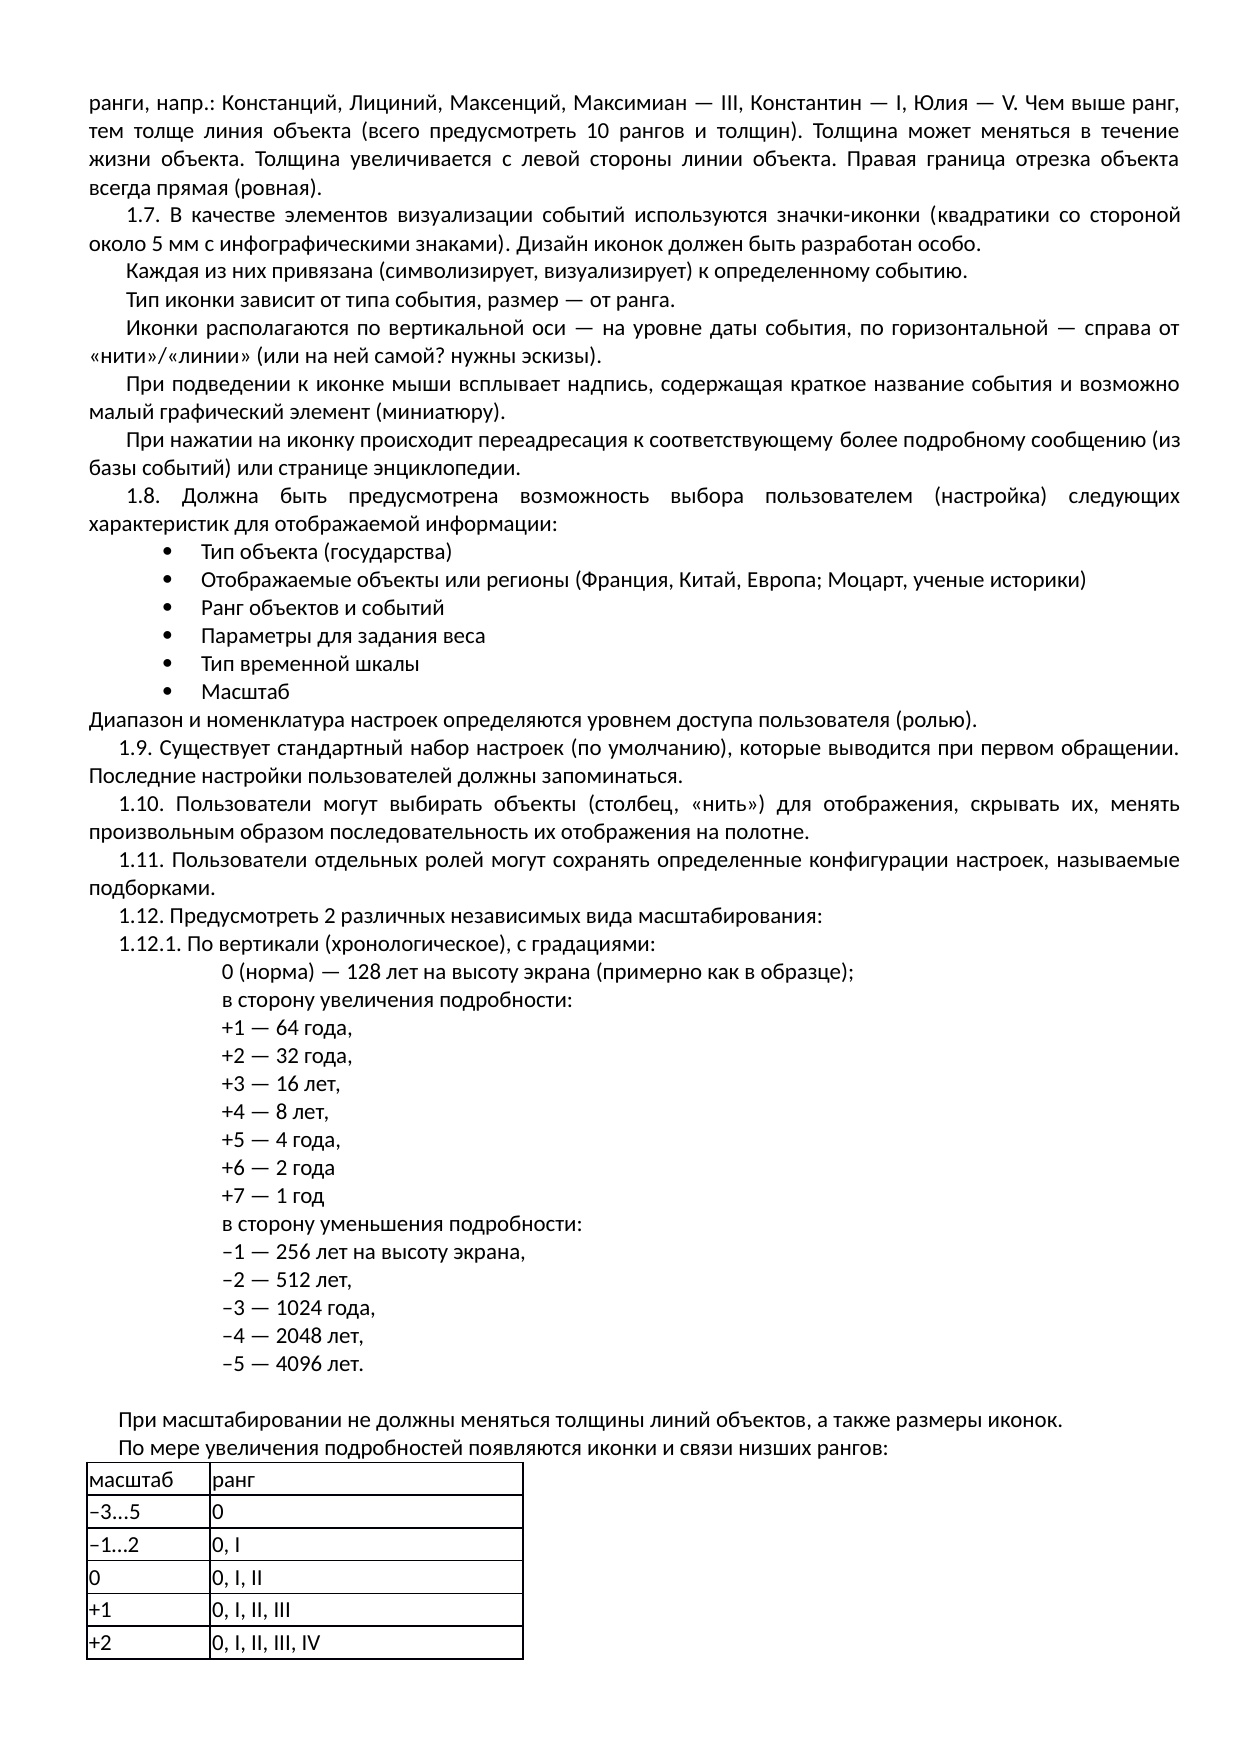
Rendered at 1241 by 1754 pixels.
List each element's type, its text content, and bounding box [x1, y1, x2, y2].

table_header масштаб [88, 1463, 209, 1494]
table_cell 0 [211, 1496, 522, 1527]
table_cell 0, I, II [211, 1561, 522, 1592]
text +4 — 8 лет, [192, 1097, 1181, 1125]
text Тип иконки зависит от типа события, размер — от ранга. [88, 285, 1181, 313]
table_cell 0, I [211, 1529, 522, 1560]
text Каждая из них привязана (символизирует, визуализирует) к определенному событию. [88, 257, 1181, 285]
text +3 — 16 лет, [192, 1069, 1181, 1097]
text Иконки располагаются по вертикальной оси — на уровне даты события, по горизонтальной — справа от «нити»/«линии» (или на ней самой? нужны эскизы). [88, 313, 1181, 369]
table_header ранг [211, 1463, 522, 1494]
text –3 — 1024 года, [192, 1293, 1181, 1321]
list Тип объекта (государства) [163, 537, 1181, 565]
list Тип временной шкалы [163, 649, 1181, 677]
text +6 — 2 года [192, 1153, 1181, 1181]
text По мере увеличения подробностей появляются иконки и связи низших рангов: [88, 1433, 1181, 1462]
text 1.10. Пользователи могут выбирать объекты (столбец, «нить») для отображения, скрывать их, менять произвольным образом последовательность их отображения на полотне. [88, 789, 1181, 845]
table_cell 0, I, II, III [211, 1594, 522, 1625]
list Масштаб [163, 677, 1181, 705]
table_cell –1…2 [88, 1529, 209, 1560]
text Диапазон и номенклатура настроек определяются уровнем доступа пользователя (ролью). [88, 705, 1181, 733]
table_cell –3...5 [88, 1496, 209, 1527]
text ранги, напр.: Констанций, Лициний, Максенций, Максимиан — III, Константин — I, Юлия — V. Чем выше ранг, тем толще линия объекта (всего предусмотреть 10 рангов и толщин). Толщина может меняться в течение жизни объекта. Толщина увеличивается с левой стороны линии объекта. Правая граница отрезка объекта всегда прямая (ровная). [88, 88, 1181, 201]
text +2 — 32 года, [192, 1041, 1181, 1069]
text При подведении к иконке мыши всплывает надпись, содержащая краткое название события и возможно малый графический элемент (миниатюру). [88, 369, 1181, 425]
text +7 — 1 год [192, 1181, 1181, 1209]
list Ранг объектов и событий [163, 593, 1181, 621]
text 1.7. В качестве элементов визуализации событий используются значки-иконки (квадратики со стороной около 5 мм с инфографическими знаками). Дизайн иконок должен быть разработан особо. [88, 201, 1181, 257]
text При масштабировании не должны меняться толщины линий объектов, а также размеры иконок. [88, 1406, 1181, 1433]
list Отображаемые объекты или регионы (Франция, Китай, Европа; Моцарт, ученые историки) [163, 565, 1181, 593]
table_cell 0 [88, 1561, 209, 1592]
text 1.12.1. По вертикали (хронологическое), с градациями: [88, 929, 1181, 957]
table_cell +1 [88, 1594, 209, 1625]
text в сторону уменьшения подробности: [192, 1209, 1181, 1237]
text 1.9. Существует стандартный набор настроек (по умолчанию), которые выводится при первом обращении. Последние настройки пользователей должны запоминаться. [88, 733, 1181, 789]
table_cell 0, I, II, III, IV [211, 1627, 522, 1658]
text +5 — 4 года, [192, 1125, 1181, 1153]
text 1.12. Предусмотреть 2 различных независимых вида масштабирования: [88, 901, 1181, 929]
text 1.11. Пользователи отдельных ролей могут сохранять определенные конфигурации настроек, называемые подборками. [88, 845, 1181, 901]
text При нажатии на иконку происходит переадресация к соответствующему более подробному сообщению (из базы событий) или странице энциклопедии. [88, 425, 1181, 481]
text –5 — 4096 лет. [192, 1349, 1181, 1377]
text +1 — 64 года, [192, 1013, 1181, 1041]
text 0 (норма) — 128 лет на высоту экрана (примерно как в образце); [192, 957, 1181, 985]
text –4 — 2048 лет, [192, 1321, 1181, 1349]
text –1 — 256 лет на высоту экрана, [192, 1237, 1181, 1265]
table_cell +2 [88, 1627, 209, 1658]
text 1.8. Должна быть предусмотрена возможность выбора пользователем (настройка) следующих характеристик для отображаемой информации: [88, 481, 1181, 537]
text –2 — 512 лет, [192, 1265, 1181, 1293]
list Параметры для задания веса [163, 621, 1181, 649]
text в сторону увеличения подробности: [192, 985, 1181, 1013]
